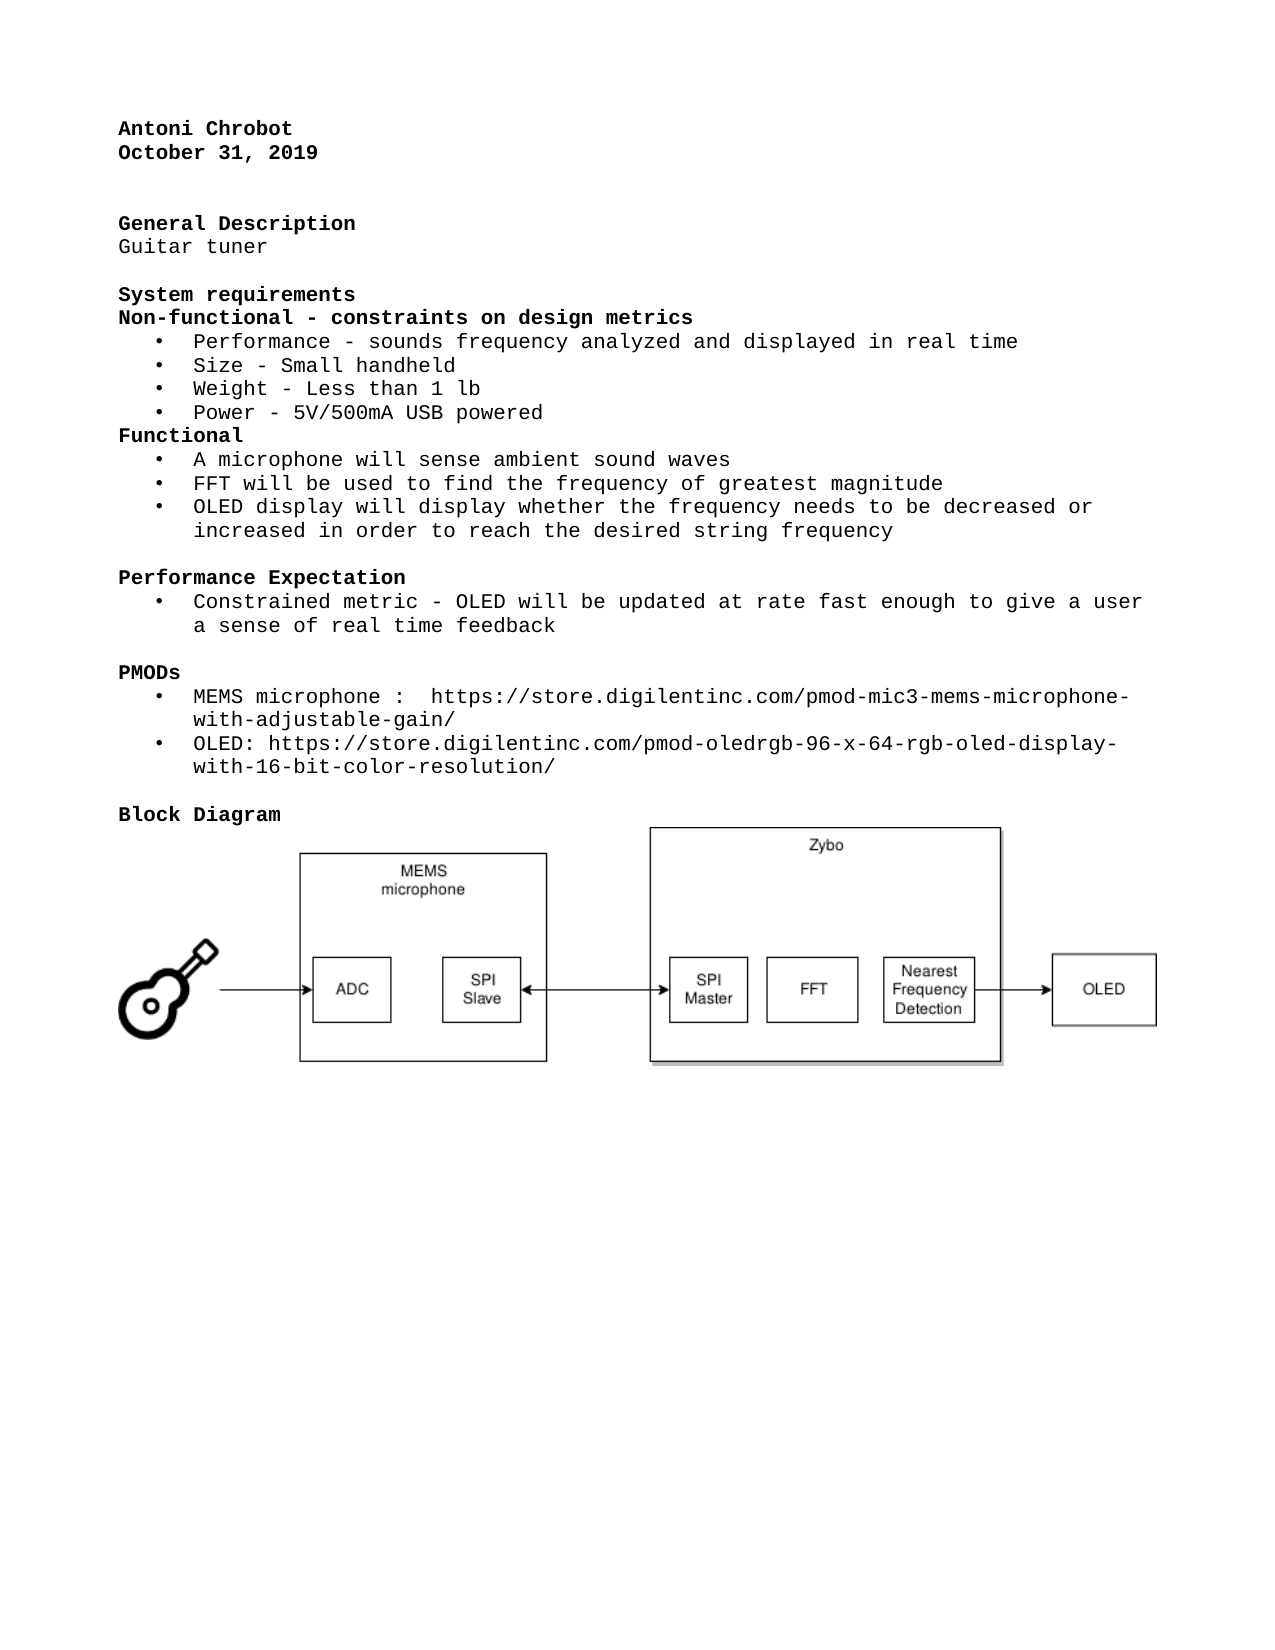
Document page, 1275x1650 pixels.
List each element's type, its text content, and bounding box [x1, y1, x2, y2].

text Performance Expectation [118, 567, 1157, 591]
list FFT will be used to find the frequency of greatest magnitude [156, 473, 1157, 496]
list Power - 5V/500mA USB powered [156, 402, 1157, 426]
picture [118, 827, 1157, 1066]
list MEMS microphone : https://store.digilentinc.com/pmod-mic3-mems-microphone-with-adjustable-gain/ [156, 686, 1157, 733]
text General Description [118, 213, 1157, 236]
list Performance - sounds frequency analyzed and displayed in real time [156, 331, 1157, 354]
text Guitar tuner [118, 236, 1157, 260]
text Block Diagram [118, 804, 1157, 827]
list Size - Small handheld [156, 354, 1157, 378]
text Non-functional - constraints on design metrics [118, 307, 1157, 331]
list A microphone will sense ambient sound waves [156, 449, 1157, 473]
text System requirements [118, 284, 1157, 307]
text PMODs [118, 662, 1157, 686]
list OLED display will display whether the frequency needs to be decreased or increased in order to reach the desired string frequency [156, 496, 1157, 544]
list Constrained metric - OLED will be updated at rate fast enough to give a user a sense of real time feedback [156, 591, 1157, 638]
text Antoni Chrobot [118, 118, 1157, 142]
text Functional [118, 426, 1157, 449]
text October 31, 2019 [118, 142, 1157, 165]
list OLED: https://store.digilentinc.com/pmod-oledrgb-96-x-64-rgb-oled-display-with-16-bit-color-resolution/ [156, 733, 1157, 780]
list Weight - Less than 1 lb [156, 378, 1157, 402]
